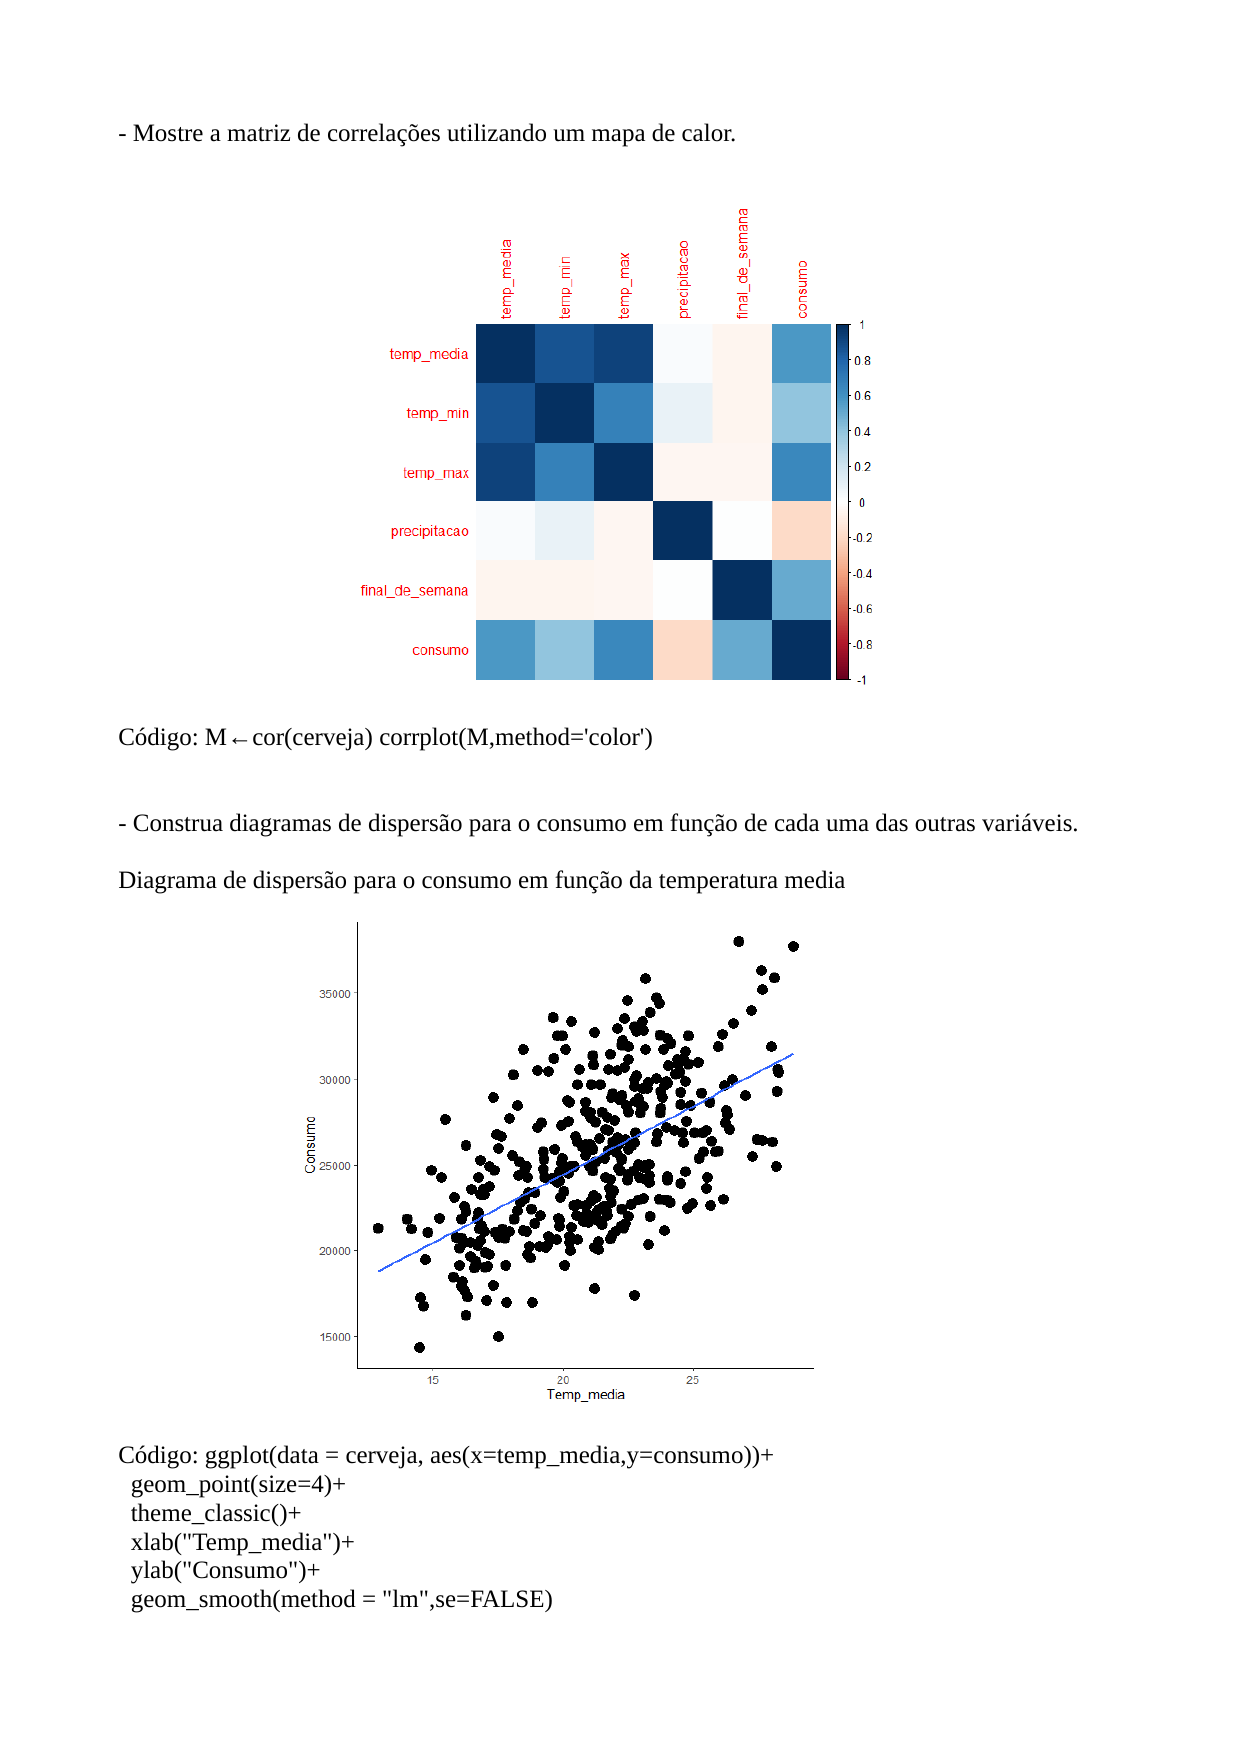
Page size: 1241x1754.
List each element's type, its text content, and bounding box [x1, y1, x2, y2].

text - Mostre a matriz de correlações utilizando um mapa de calor. [118, 118, 1122, 147]
text - Construa diagramas de dispersão para o consumo em função de cada uma das outras variáveis. [118, 808, 1122, 837]
picture [360, 204, 880, 693]
text Código: M←cor(cerveja) corrplot(M,method='color') [118, 722, 1122, 751]
picture [296, 915, 821, 1408]
text Diagrama de dispersão para o consumo em função da temperatura media [118, 866, 1122, 894]
text Código: ggplot(data = cerveja, aes(x=temp_media,y=consumo))+ geom_point(size=4)+ theme_classic()+ xlab("Temp_media")+ ylab("Consumo")+ geom_smooth(method = "lm",se=FALSE) [118, 1441, 1122, 1613]
